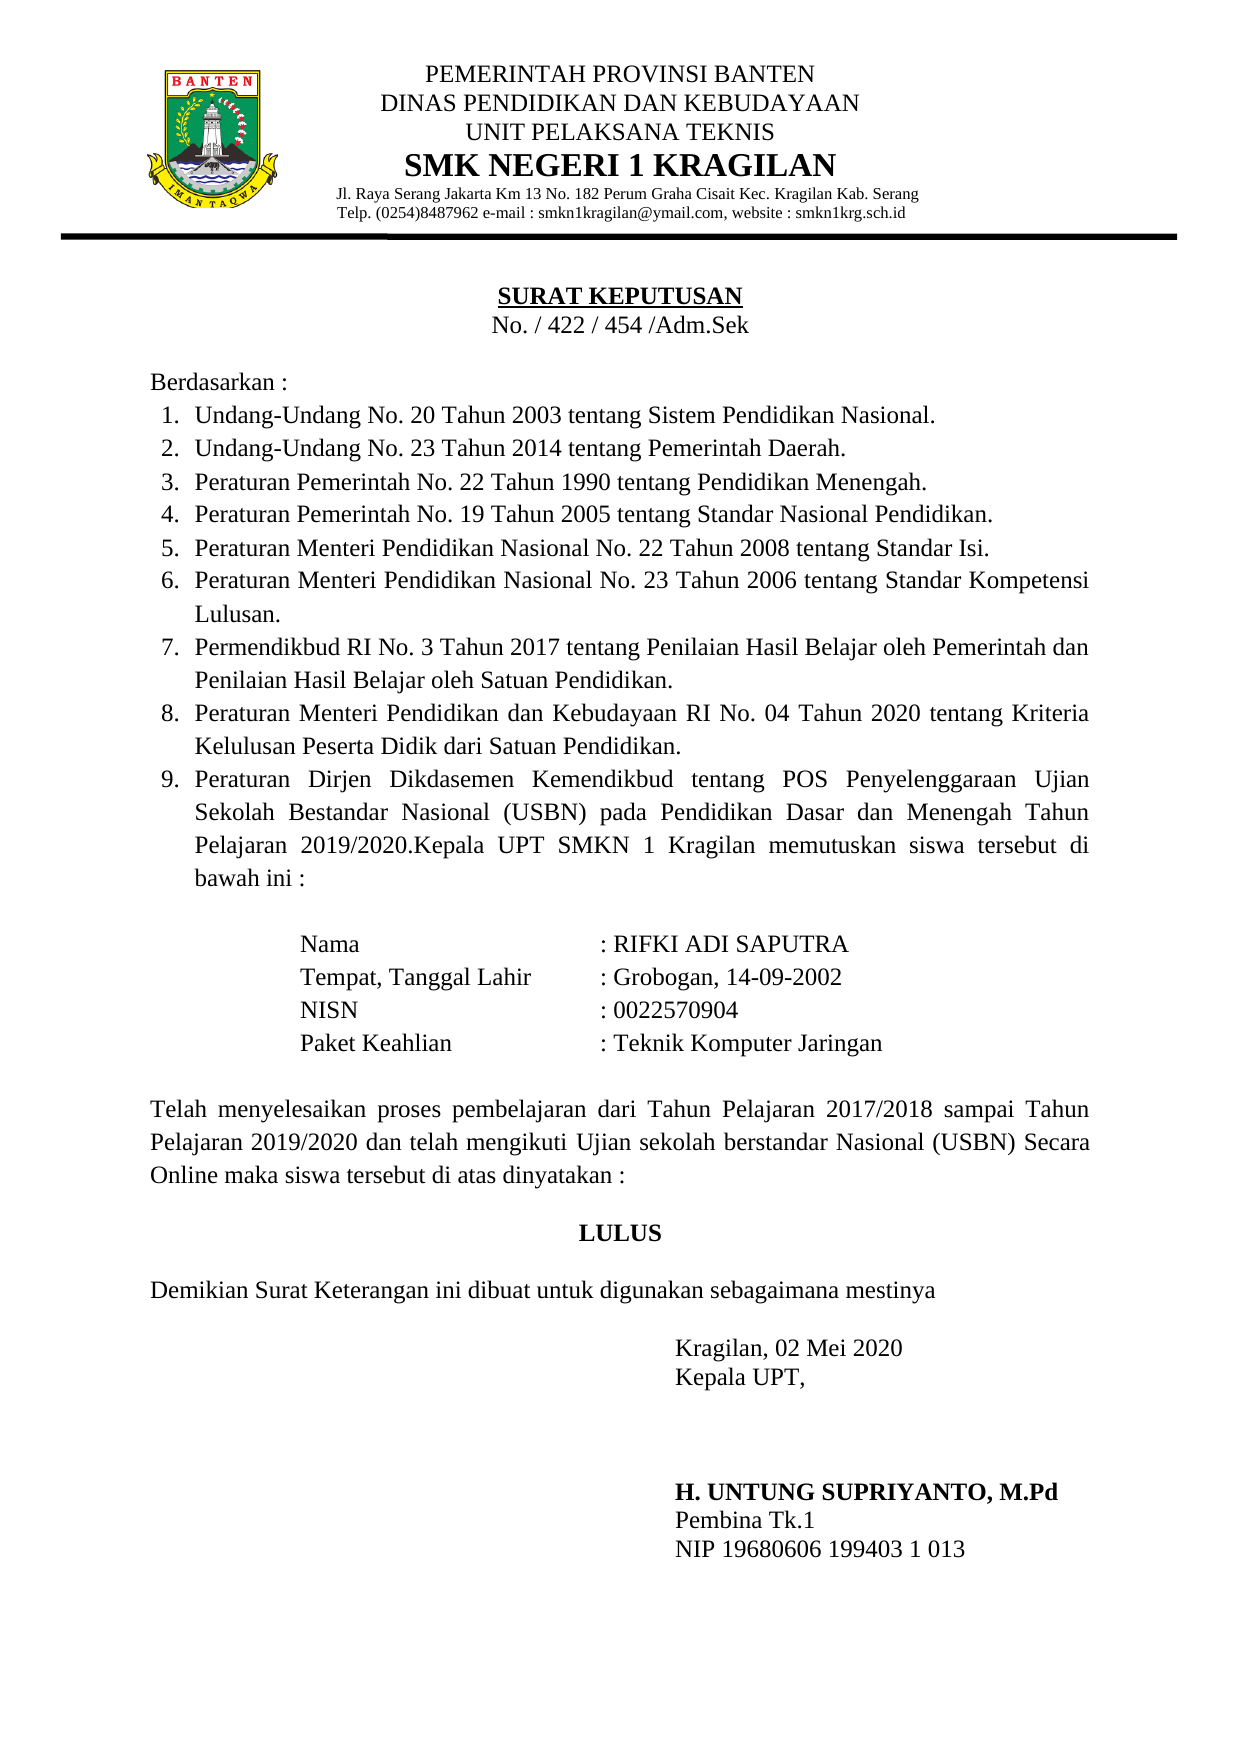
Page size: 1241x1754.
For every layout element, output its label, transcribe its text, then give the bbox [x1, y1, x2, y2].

text Kragilan, 02 Mei 2020 [150, 1333, 1090, 1362]
list Undang-Undang No. 20 Tahun 2003 tentang Sistem Pendidikan Nasional. [179, 401, 1090, 429]
list Peraturan Menteri Pendidikan dan Kebudayaan RI No. 04 Tahun 2020 tentang Kriteria Kelulusan Peserta Didik dari Satuan Pendidikan. [179, 698, 1090, 759]
list Peraturan Dirjen Dikdasemen Kemendikbud tentang POS Penyelenggaraan Ujian Sekolah Bestandar Nasional (USBN) pada Pendidikan Dasar dan Menengah Tahun Pelajaran 2019/2020.Kepala UPT SMKN 1 Kragilan memutuskan siswa tersebut di bawah ini : [179, 764, 1090, 892]
list Peraturan Pemerintah No. 19 Tahun 2005 tentang Standar Nasional Pendidikan. [179, 499, 1090, 528]
text SURAT KEPUTUSAN [150, 281, 1090, 310]
text NISN : 0022570904 [150, 995, 1090, 1024]
text LULUS [150, 1218, 1090, 1247]
picture [146, 70, 279, 208]
list Peraturan Pemerintah No. 22 Tahun 1990 tentang Pendidikan Menengah. [179, 467, 1090, 495]
text Tempat, Tanggal Lahir : Grobogan, 14-09-2002 [150, 962, 1090, 991]
text NIP 19680606 199403 1 013 [150, 1534, 1090, 1563]
text Demikian Surat Keterangan ini dibuat untuk digunakan sebagaimana mestinya [150, 1276, 1090, 1304]
text Telah menyelesaikan proses pembelajaran dari Tahun Pelajaran 2017/2018 sampai Tahun Pelajaran 2019/2020 dan telah mengikuti Ujian sekolah berstandar Nasional (USBN) Secara Online maka siswa tersebut di atas dinyatakan : [150, 1094, 1090, 1189]
text Berdasarkan : [150, 367, 1090, 396]
text Nama : RIFKI ADI SAPUTRA [150, 929, 1090, 958]
text H. UNTUNG SUPRIYANTO, M.Pd [150, 1477, 1090, 1506]
text Pembina Tk.1 [150, 1506, 1090, 1534]
list Permendikbud RI No. 3 Tahun 2017 tentang Penilaian Hasil Belajar oleh Pemerintah dan Penilaian Hasil Belajar oleh Satuan Pendidikan. [179, 632, 1090, 693]
list Undang-Undang No. 23 Tahun 2014 tentang Pemerintah Daerah. [179, 433, 1090, 462]
text No. / 422 / 454 /Adm.Sek [150, 310, 1090, 339]
list Peraturan Menteri Pendidikan Nasional No. 23 Tahun 2006 tentang Standar Kompetensi Lulusan. [179, 566, 1090, 627]
text Paket Keahlian : Teknik Komputer Jaringan [150, 1028, 1090, 1057]
list Peraturan Menteri Pendidikan Nasional No. 22 Tahun 2008 tentang Standar Isi. [179, 533, 1090, 561]
text Kepala UPT, [150, 1362, 1090, 1391]
